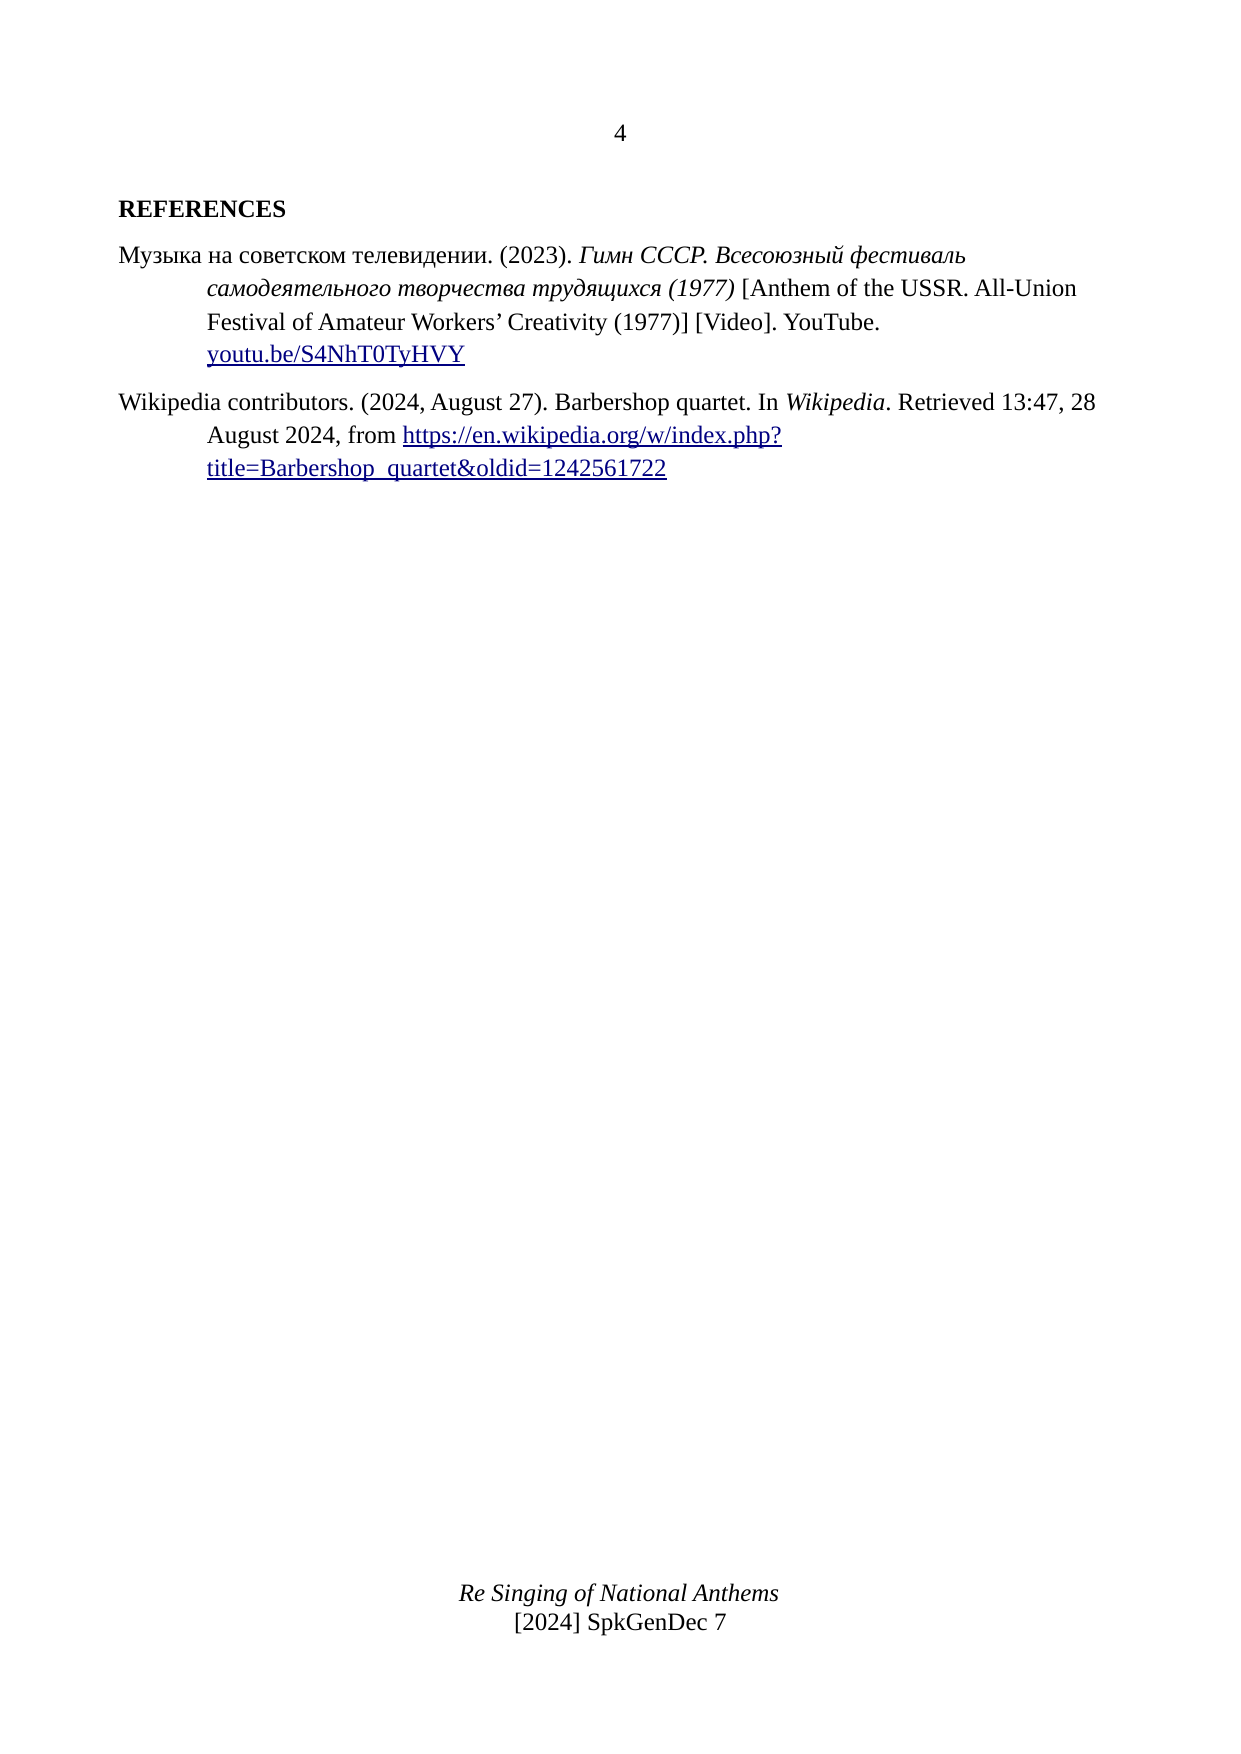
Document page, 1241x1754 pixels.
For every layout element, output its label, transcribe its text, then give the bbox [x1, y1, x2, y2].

text Wikipedia contributors. (2024, August 27). Barbershop quartet. In Wikipedia. Retrieved 13:47, 28 August 2024, from https://en.wikipedia.org/w/index.php?title=Barbershop_quartet&oldid=1242561722 [118, 387, 1122, 482]
subtitle References [118, 194, 1122, 223]
text Музыка на советском телевидении. (2023). Гимн СССР. Всесоюзный фестиваль самодеятельного творчества трудящихся (1977) [Anthem of the USSR. All-Union Festival of Amateur Workers’ Creativity (1977)] [Video]. YouTube. youtu.be/S4NhT0TyHVY [118, 241, 1122, 368]
